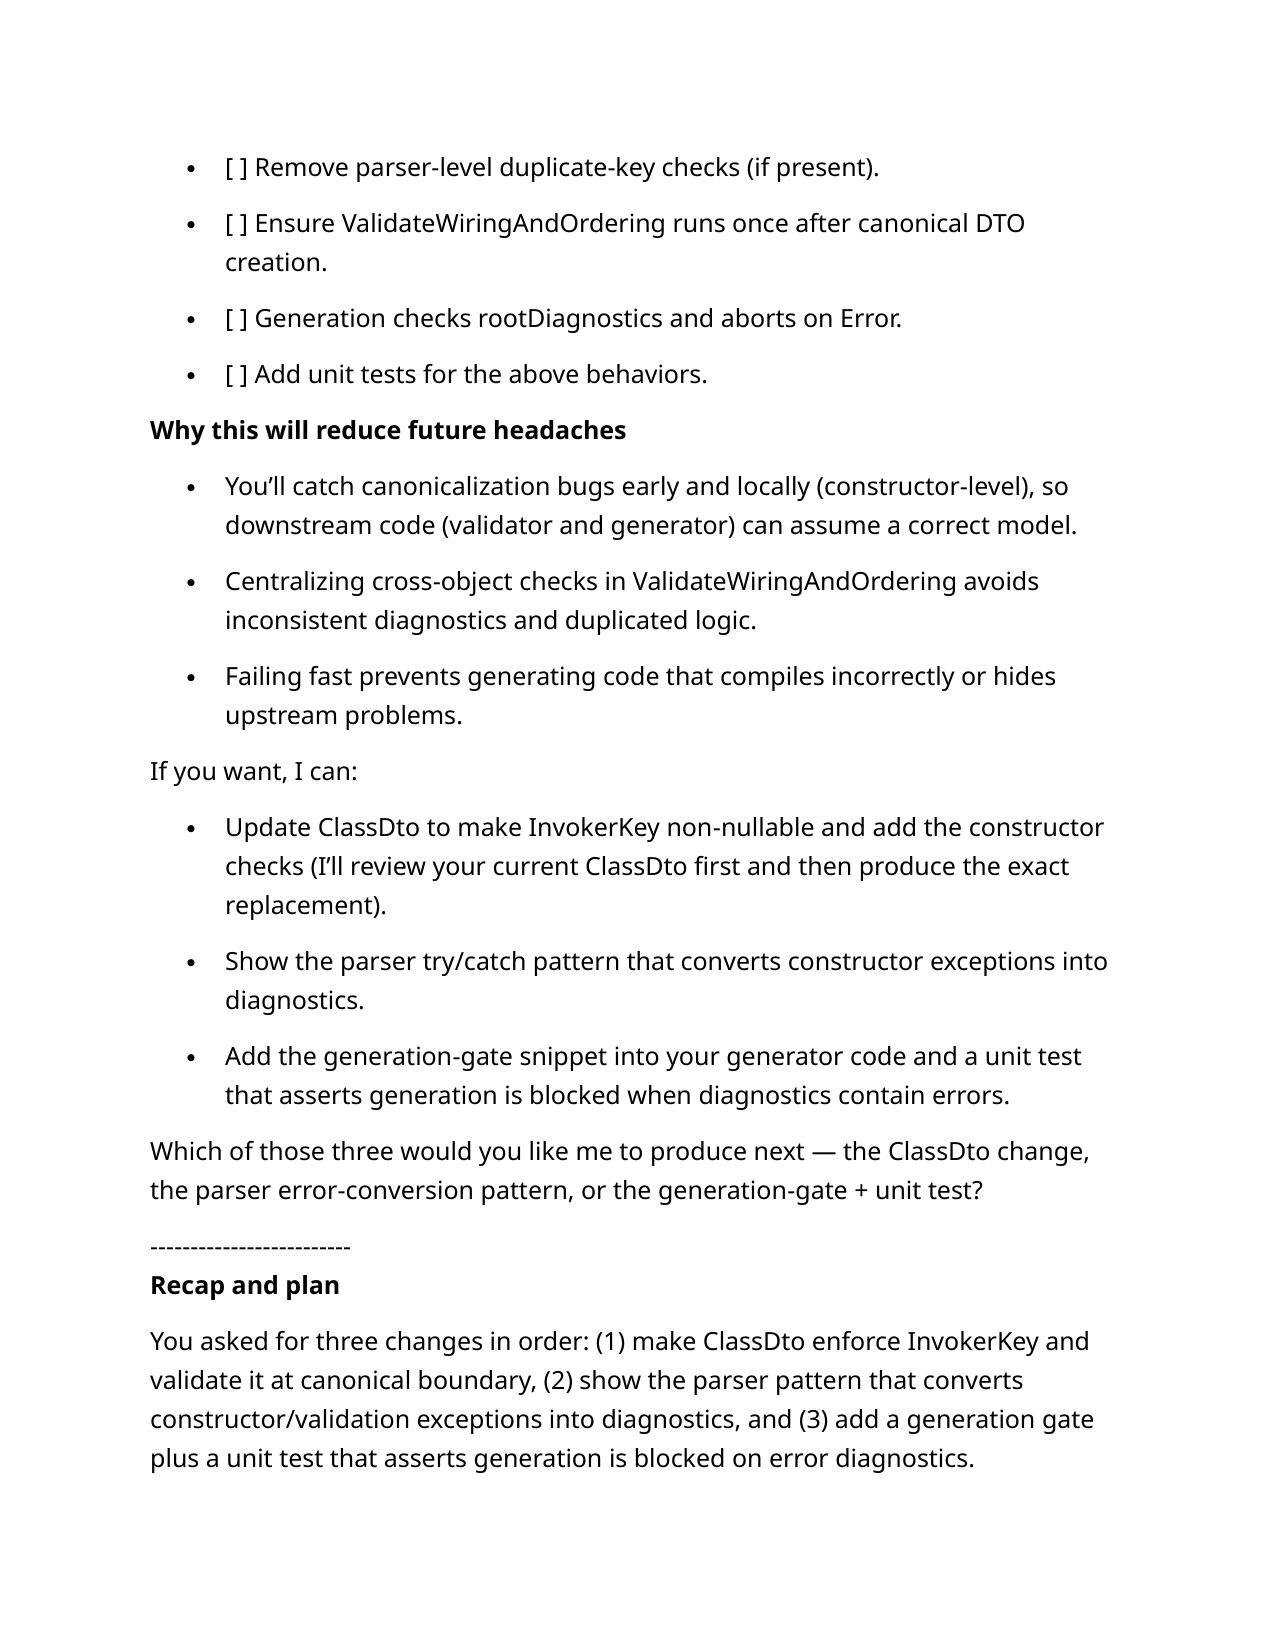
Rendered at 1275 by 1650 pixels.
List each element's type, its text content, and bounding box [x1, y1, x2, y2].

text Why this will reduce future headaches [150, 412, 1125, 447]
list Show the parser try/catch pattern that converts constructor exceptions into diagnostics. [187, 943, 1125, 1017]
text Which of those three would you like me to produce next — the ClassDto change, the parser error‑conversion pattern, or the generation‑gate + unit test? [150, 1133, 1125, 1207]
list Failing fast prevents generating code that compiles incorrectly or hides upstream problems. [187, 658, 1125, 732]
list Update ClassDto to make InvokerKey non‑nullable and add the constructor checks (I’ll review your current ClassDto first and then produce the exact replacement). [187, 809, 1125, 922]
list [ ] Remove parser-level duplicate-key checks (if present). [187, 150, 1125, 184]
list Centralizing cross‑object checks in ValidateWiringAndOrdering avoids inconsistent diagnostics and duplicated logic. [187, 563, 1125, 637]
list [ ] Add unit tests for the above behaviors. [187, 357, 1125, 391]
list [ ] Generation checks rootDiagnostics and aborts on Error. [187, 301, 1125, 335]
list You’ll catch canonicalization bugs early and locally (constructor-level), so downstream code (validator and generator) can assume a correct model. [187, 468, 1125, 542]
list [ ] Ensure ValidateWiringAndOrdering runs once after canonical DTO creation. [187, 206, 1125, 279]
text If you want, I can: [150, 753, 1125, 787]
list Add the generation‑gate snippet into your generator code and a unit test that asserts generation is blocked when diagnostics contain errors. [187, 1038, 1125, 1112]
text ------------------------- Recap and plan [150, 1228, 1125, 1302]
text You asked for three changes in order: (1) make ClassDto enforce InvokerKey and validate it at canonical boundary, (2) show the parser pattern that converts constructor/validation exceptions into diagnostics, and (3) add a generation gate plus a unit test that asserts generation is blocked on error diagnostics. [150, 1323, 1125, 1475]
